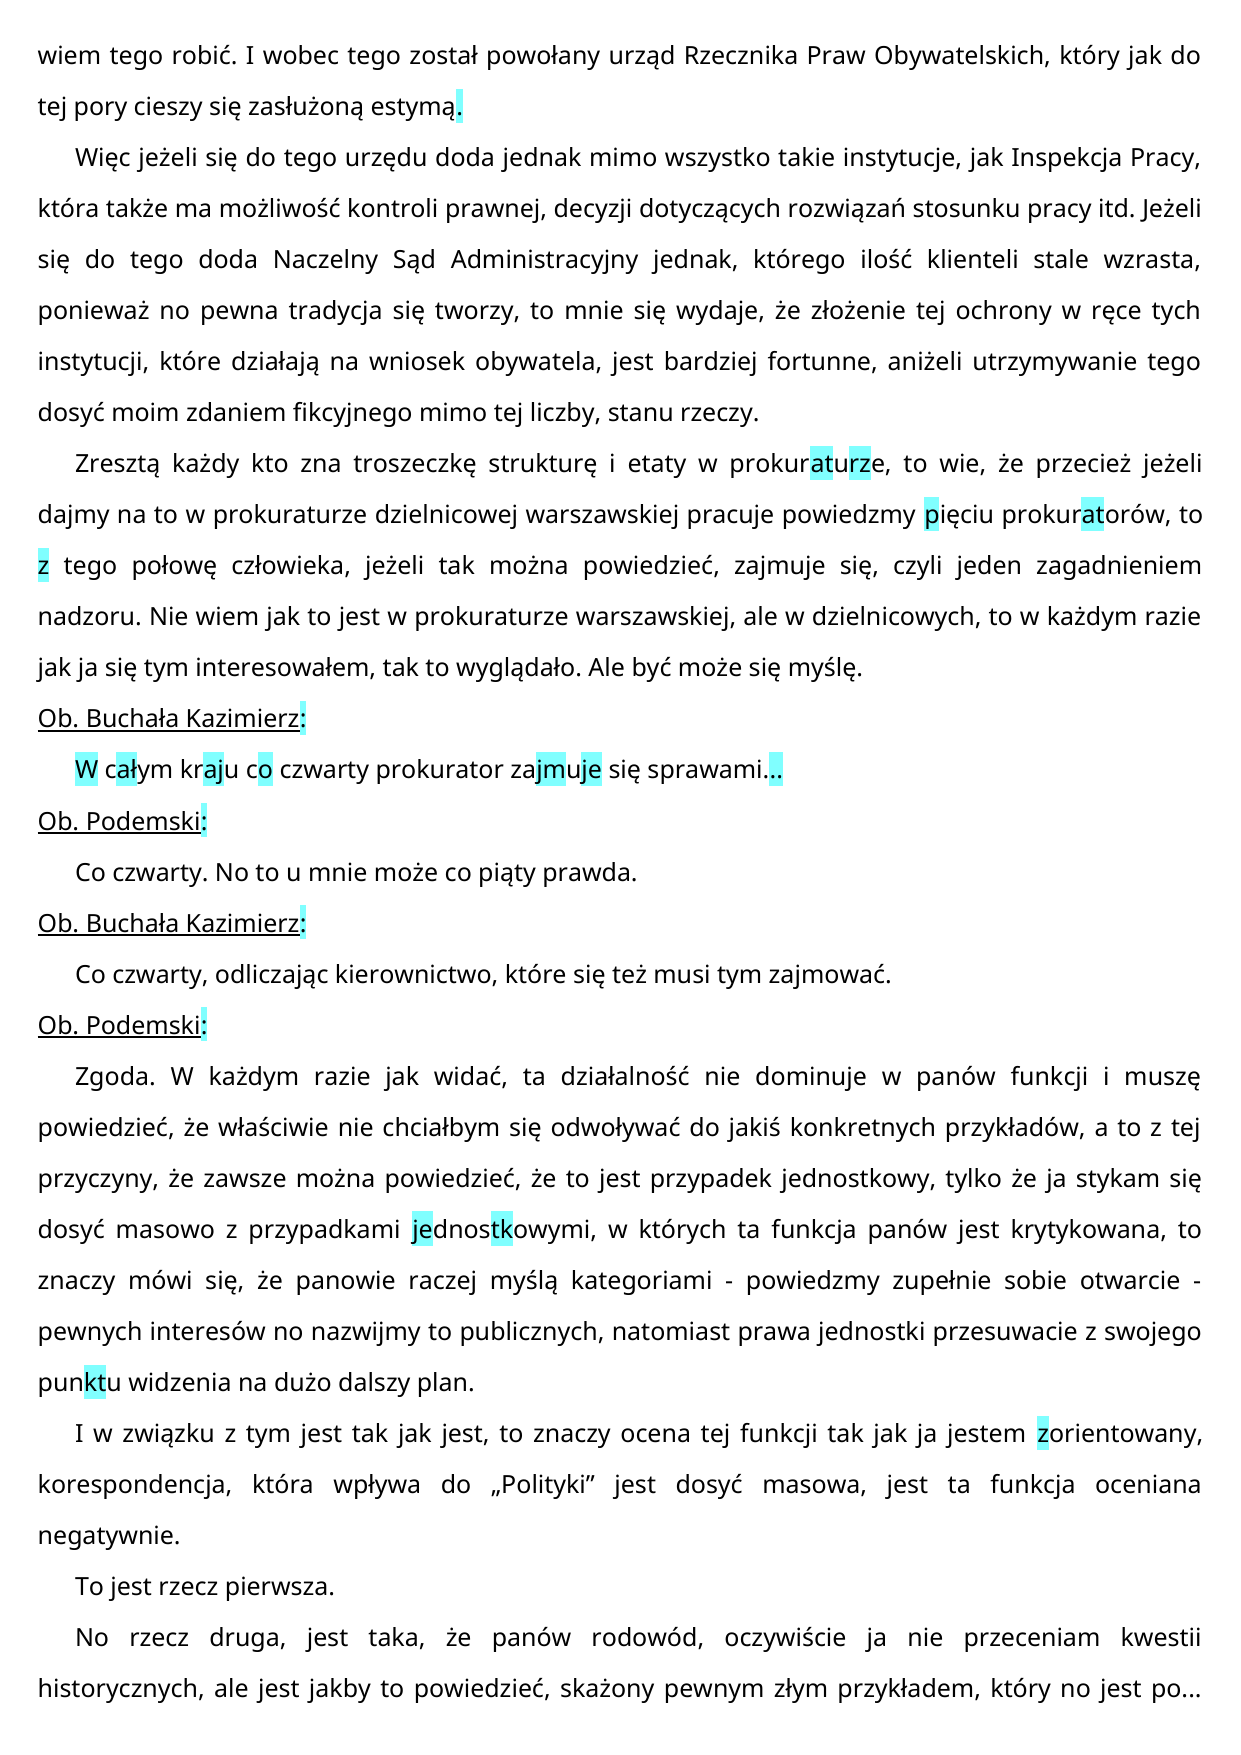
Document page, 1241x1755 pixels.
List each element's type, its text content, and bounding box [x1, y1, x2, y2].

text I w związku z tym jest tak jak jest, to znaczy ocena tej funkcji tak jak ja jestem zorientowany, korespondencja, która wpływa do „Polityki” jest dosyć masowa, jest ta funkcja oceniana negatywnie. [37, 1416, 1203, 1552]
text Ob. Podemski: [37, 1007, 1203, 1041]
text Więc jeżeli się do tego urzędu doda jednak mimo wszystko takie instytucje, jak Inspekcja Pracy, która także ma możliwość kontroli prawnej, decyzji dotyczących rozwiązań stosunku pracy itd. Jeżeli się do tego doda Naczelny Sąd Administracyjny jednak, którego ilość klienteli stale wzrasta, ponieważ no pewna tradycja się tworzy, to mnie się wydaje, że złożenie tej ochrony w ręce tych instytucji, które działają na wniosek obywatela, jest bardziej fortunne, aniżeli utrzymywanie tego dosyć moim zdaniem fikcyjnego mimo tej liczby, stanu rzeczy. [37, 139, 1203, 429]
text To jest rzecz pierwsza. [37, 1569, 1203, 1603]
text W całym kraju co czwarty prokurator zajmuje się sprawami... [37, 752, 1203, 786]
text Zgoda. W każdym razie jak widać, ta działalność nie dominuje w panów funkcji i muszę powiedzieć, że właściwie nie chciałbym się odwoływać do jakiś konkretnych przykładów, a to z tej przyczyny, że zawsze można powiedzieć, że to jest przypadek jednostkowy, tylko że ja stykam się dosyć masowo z przypadkami jednostkowymi, w których ta funkcja panów jest krytykowana, to znaczy mówi się, że panowie raczej myślą kategoriami - powiedzmy zupełnie sobie otwarcie - pewnych interesów no nazwijmy to publicznych, natomiast prawa jednostki przesuwacie z swojego punktu widzenia na dużo dalszy plan. [37, 1058, 1203, 1399]
text Ob. Buchała Kazimierz: [37, 701, 1203, 735]
text Co czwarty. No to u mnie może co piąty prawda. [37, 854, 1203, 888]
text Co czwarty, odliczając kierownictwo, które się też musi tym zajmować. [37, 956, 1203, 990]
text Ob. Podemski: [37, 803, 1203, 837]
text Ob. Buchała Kazimierz: [37, 905, 1203, 939]
text Zresztą każdy kto zna troszeczkę strukturę i etaty w prokuraturze, to wie, że przecież jeżeli dajmy na to w prokuraturze dzielnicowej warszawskiej pracuje powiedzmy pięciu prokuratorów, to z tego połowę człowieka, jeżeli tak można powiedzieć, zajmuje się, czyli jeden zagadnieniem nadzoru. Nie wiem jak to jest w prokuraturze warszawskiej, ale w dzielnicowych, to w każdym razie jak ja się tym interesowałem, tak to wyglądało. Ale być może się myślę. [37, 446, 1203, 684]
text No rzecz druga, jest taka, że panów rodowód, oczywiście ja nie przeceniam kwestii historycznych, ale jest jakby to powiedzieć, skażony pewnym złym przykładem, który no jest po... [37, 1620, 1203, 1705]
text wiem tego robić. I wobec tego został powołany urząd Rzecznika Praw Obywatelskich, który jak do tej pory cieszy się zasłużoną estymą. [37, 37, 1203, 123]
